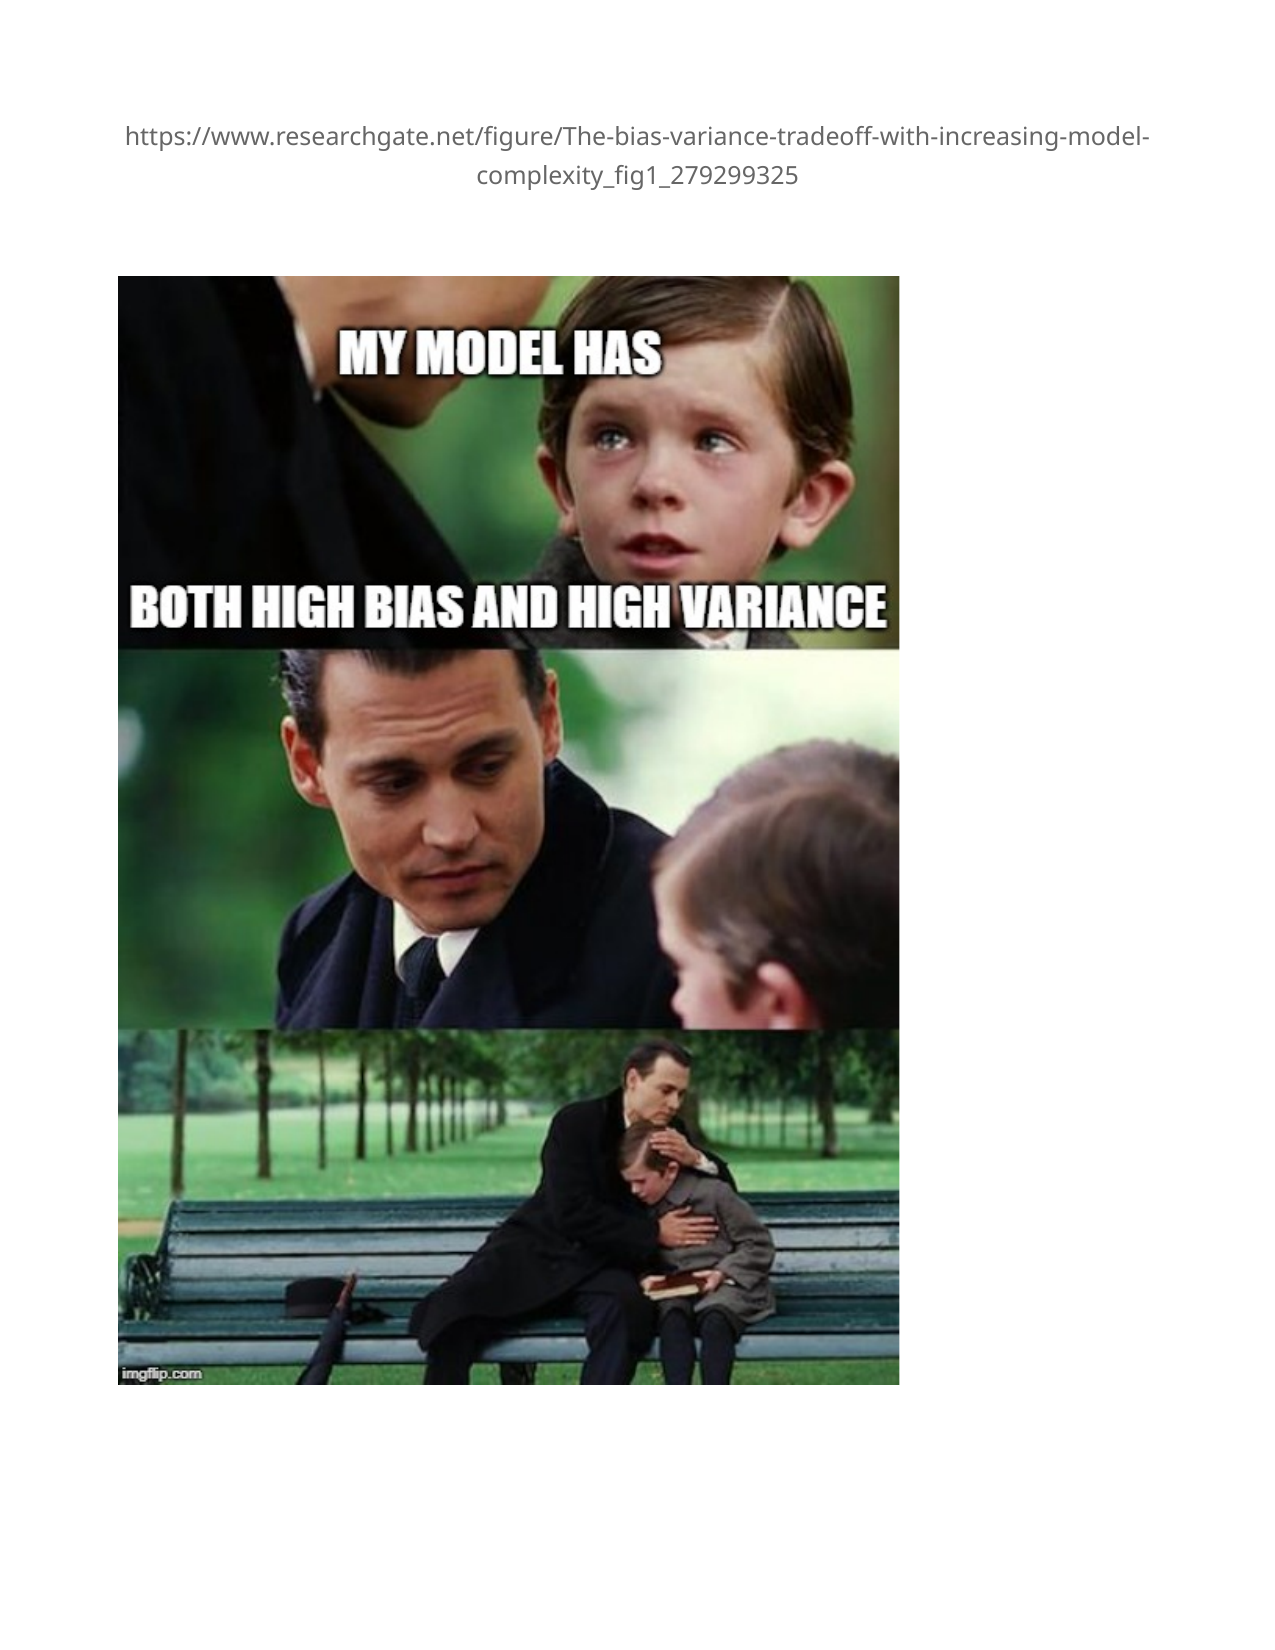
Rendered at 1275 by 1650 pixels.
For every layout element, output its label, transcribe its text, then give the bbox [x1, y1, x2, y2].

picture [118, 276, 900, 1385]
text https://www.researchgate.net/figure/The-bias-variance-tradeoff-with-increasing-model-complexity_fig1_279299325 [118, 118, 1157, 191]
